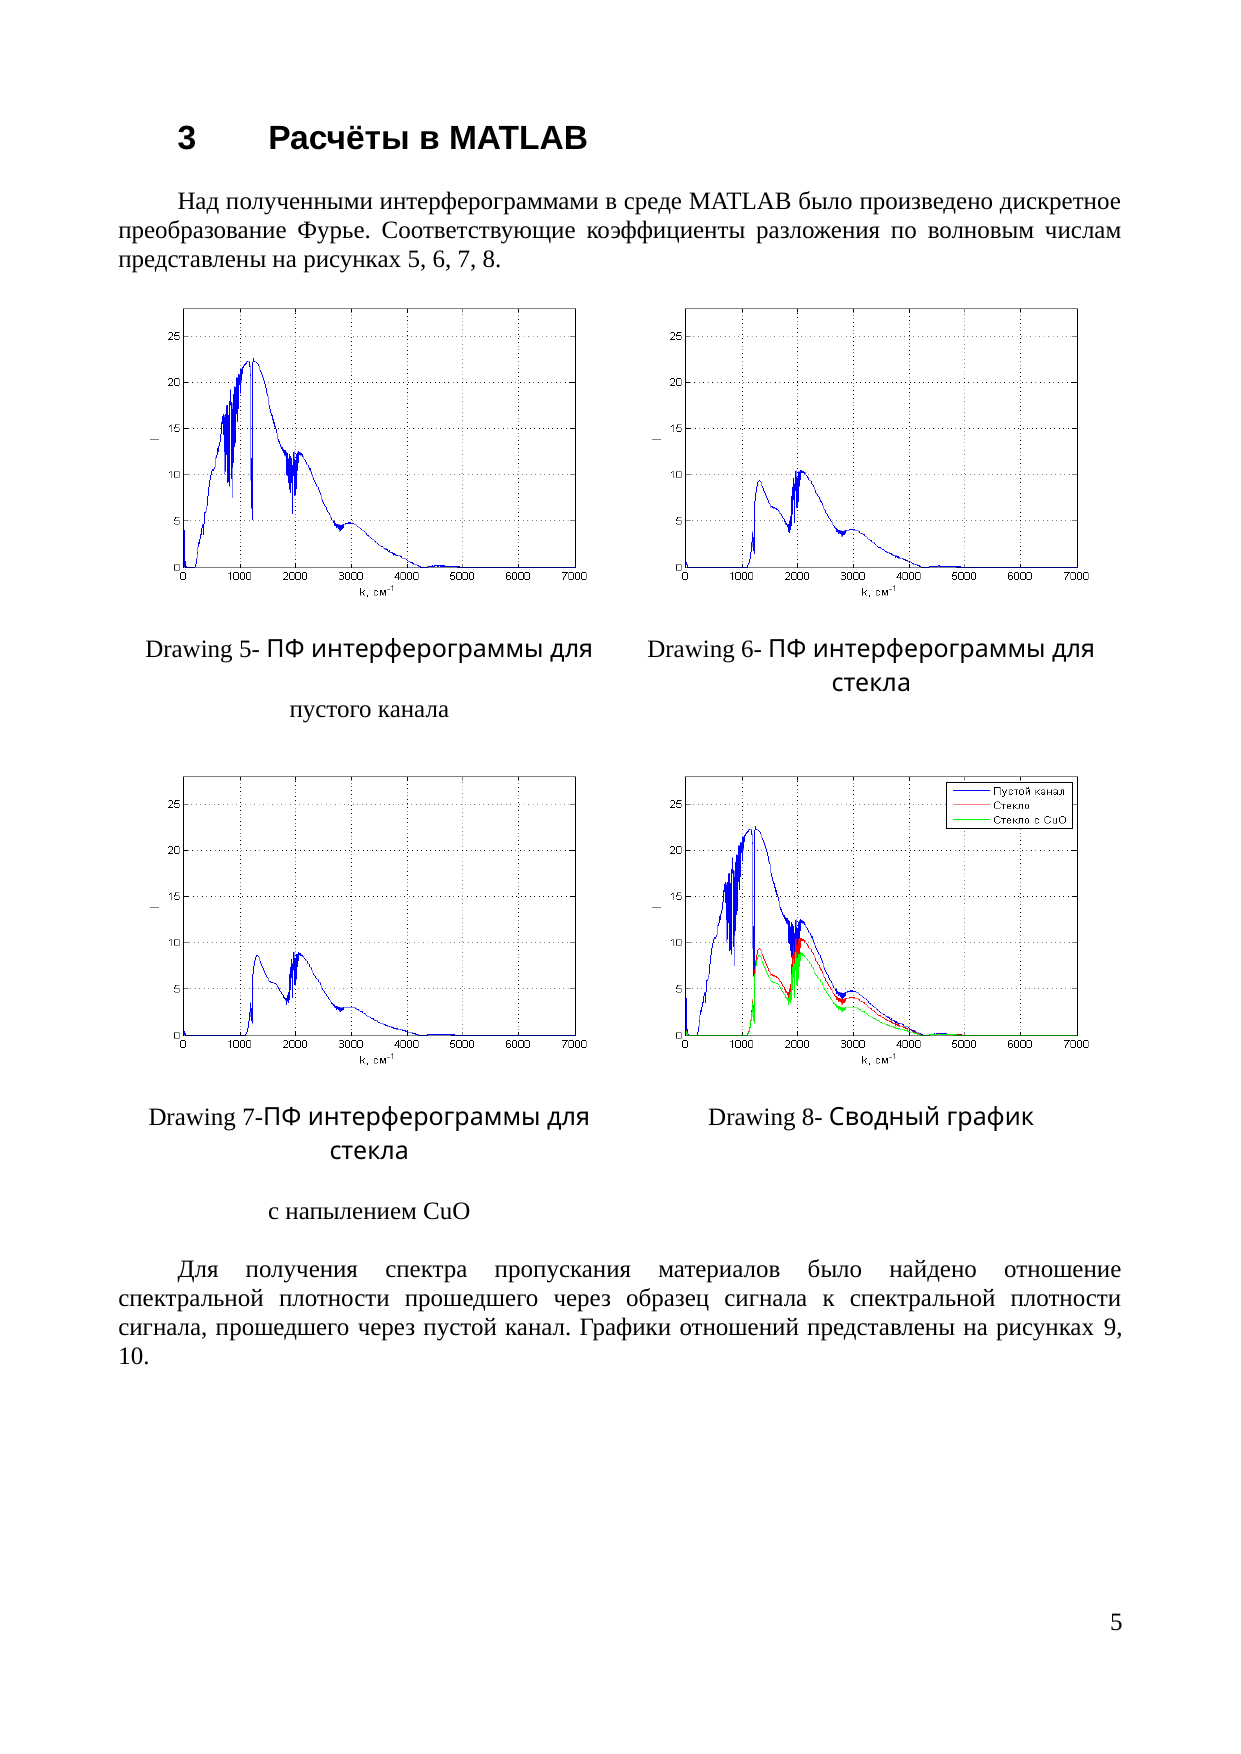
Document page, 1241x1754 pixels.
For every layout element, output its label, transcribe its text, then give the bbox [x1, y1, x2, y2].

subtitle Расчёты в MATLAB [118, 118, 1122, 157]
table_header Drawing 6- ПФ интерферограммы для стекла [620, 602, 1122, 752]
text Над полученными интерферограммами в среде MATLAB было произведено дискретное преобразование Фурье. Соответствующие коэффициенты разложения по волновым числам представлены на рисунках 5, 6, 7, 8. [118, 186, 1122, 272]
table_header Drawing 5- ПФ интерферограммы для пустого канала [118, 602, 620, 752]
table_cell Drawing 7-ПФ интерферограммы для стекла с напылением CuO [118, 1070, 620, 1254]
table_cell Drawing 8- Сводный график [620, 1070, 1122, 1254]
text Для получения спектра пропускания материалов было найдено отношение спектральной плотности прошедшего через образец сигнала к спектральной плотности сигнала, прошедшего через пустой канал. Графики отношений представлены на рисунках 9, 10. [118, 1254, 1122, 1369]
